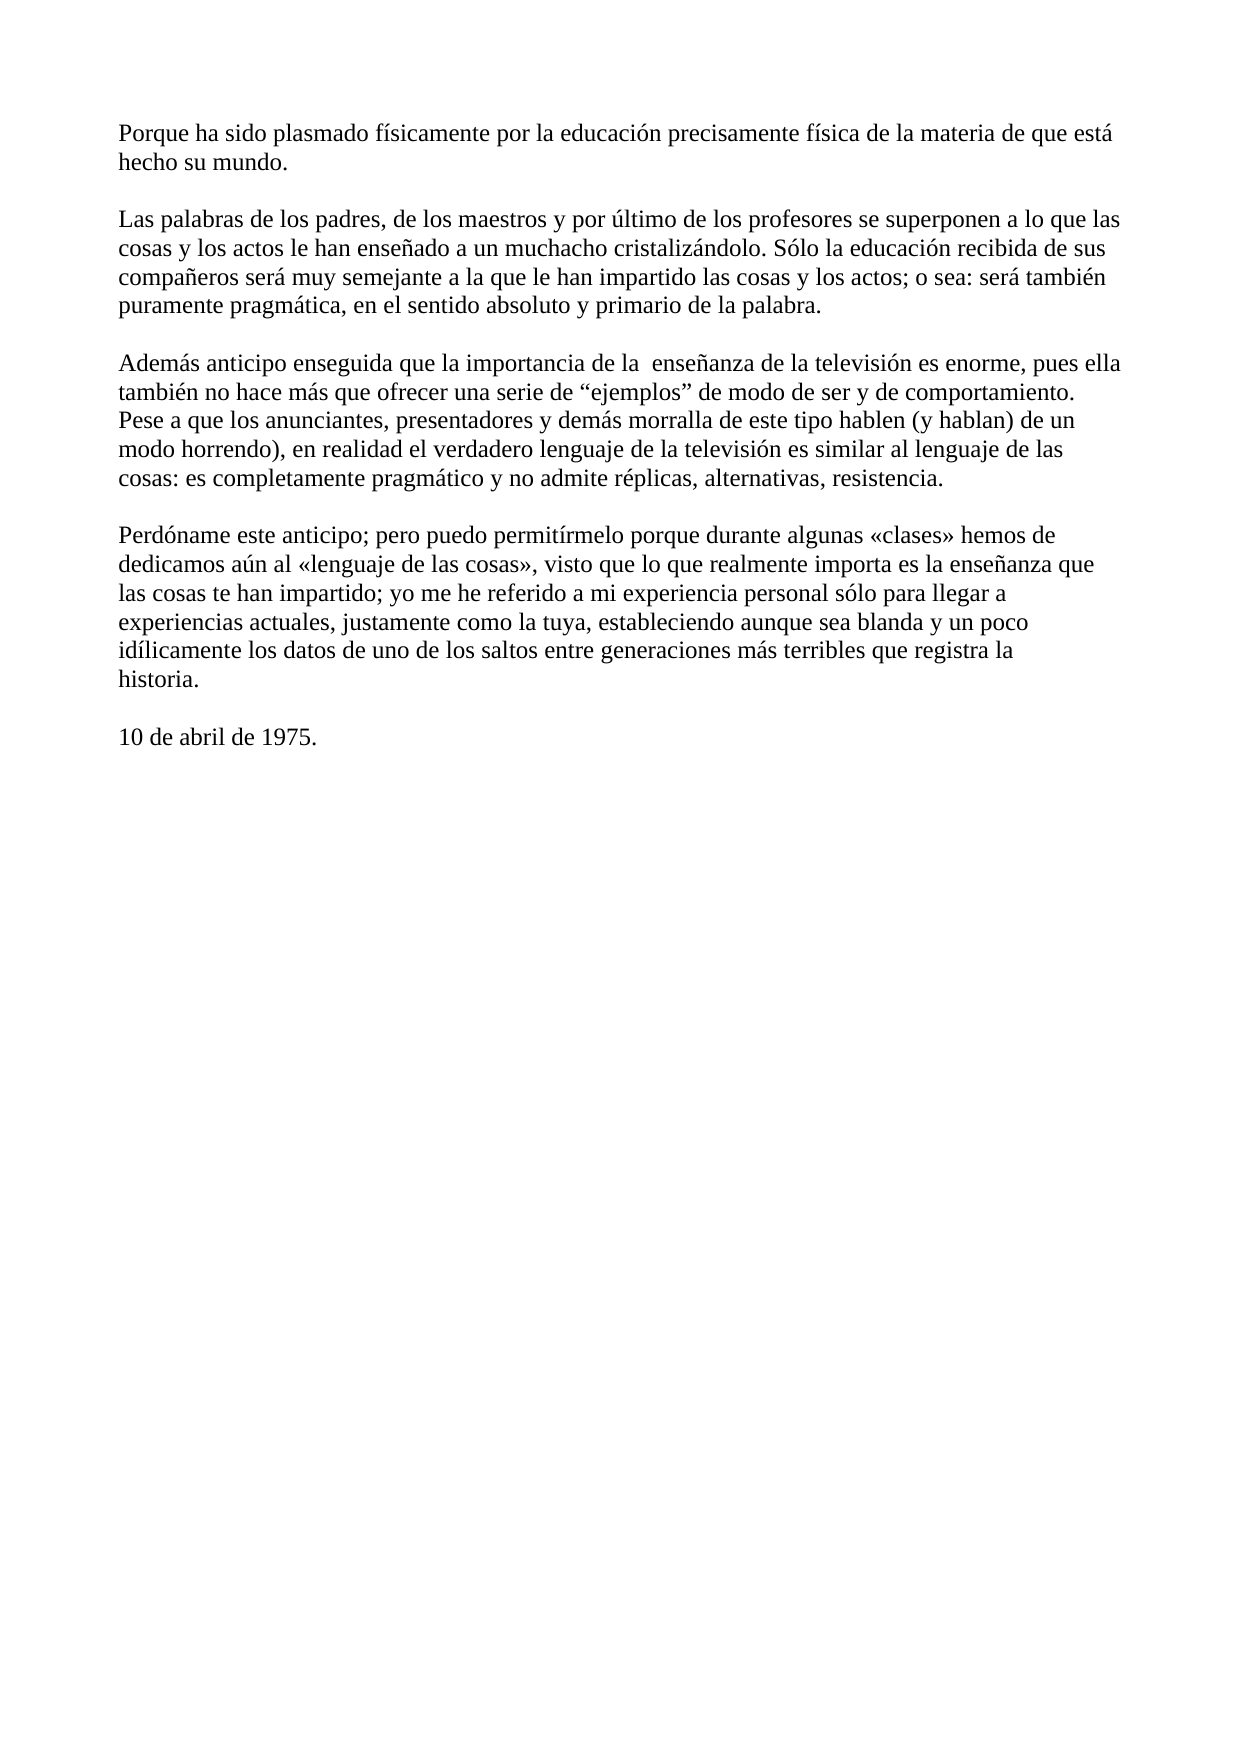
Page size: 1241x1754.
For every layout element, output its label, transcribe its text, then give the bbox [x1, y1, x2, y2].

text historia. [118, 664, 1122, 693]
text Las palabras de los padres, de los maestros y por último de los profesores se superponen a lo que las cosas y los actos le han enseñado a un muchacho cristalizándolo. Sólo la educación recibida de sus [118, 204, 1122, 262]
text 10 de abril de 1975. [118, 722, 1122, 751]
text compañeros será muy semejante a la que le han impartido las cosas y los actos; o sea: será también puramente pragmática, en el sentido absoluto y primario de la palabra. [118, 262, 1122, 319]
text hecho su mundo. [118, 147, 1122, 176]
text Perdóname este anticipo; pero puedo permitírmelo porque durante algunas «clases» hemos de dedicamos aún al «lenguaje de las cosas», visto que lo que realmente importa es la enseñanza que las cosas te han impartido; yo me he referido a mi experiencia personal sólo para llegar a experiencias actuales, justamente como la tuya, estableciendo aunque sea blanda y un poco idílicamente los datos de uno de los saltos entre generaciones más terribles que registra la [118, 521, 1122, 664]
text Porque ha sido plasmado físicamente por la educación precisamente física de la materia de que está [118, 118, 1122, 147]
text Además anticipo enseguida que la importancia de la enseñanza de la televisión es enorme, pues ella también no hace más que ofrecer una serie de “ejemplos” de modo de ser y de comportamiento. Pese a que los anunciantes, presentadores y demás morralla de este tipo hablen (y hablan) de un modo horrendo), en realidad el verdadero lenguaje de la televisión es similar al lenguaje de las cosas: es completamente pragmático y no admite réplicas, alternativas, resistencia. [118, 348, 1122, 492]
